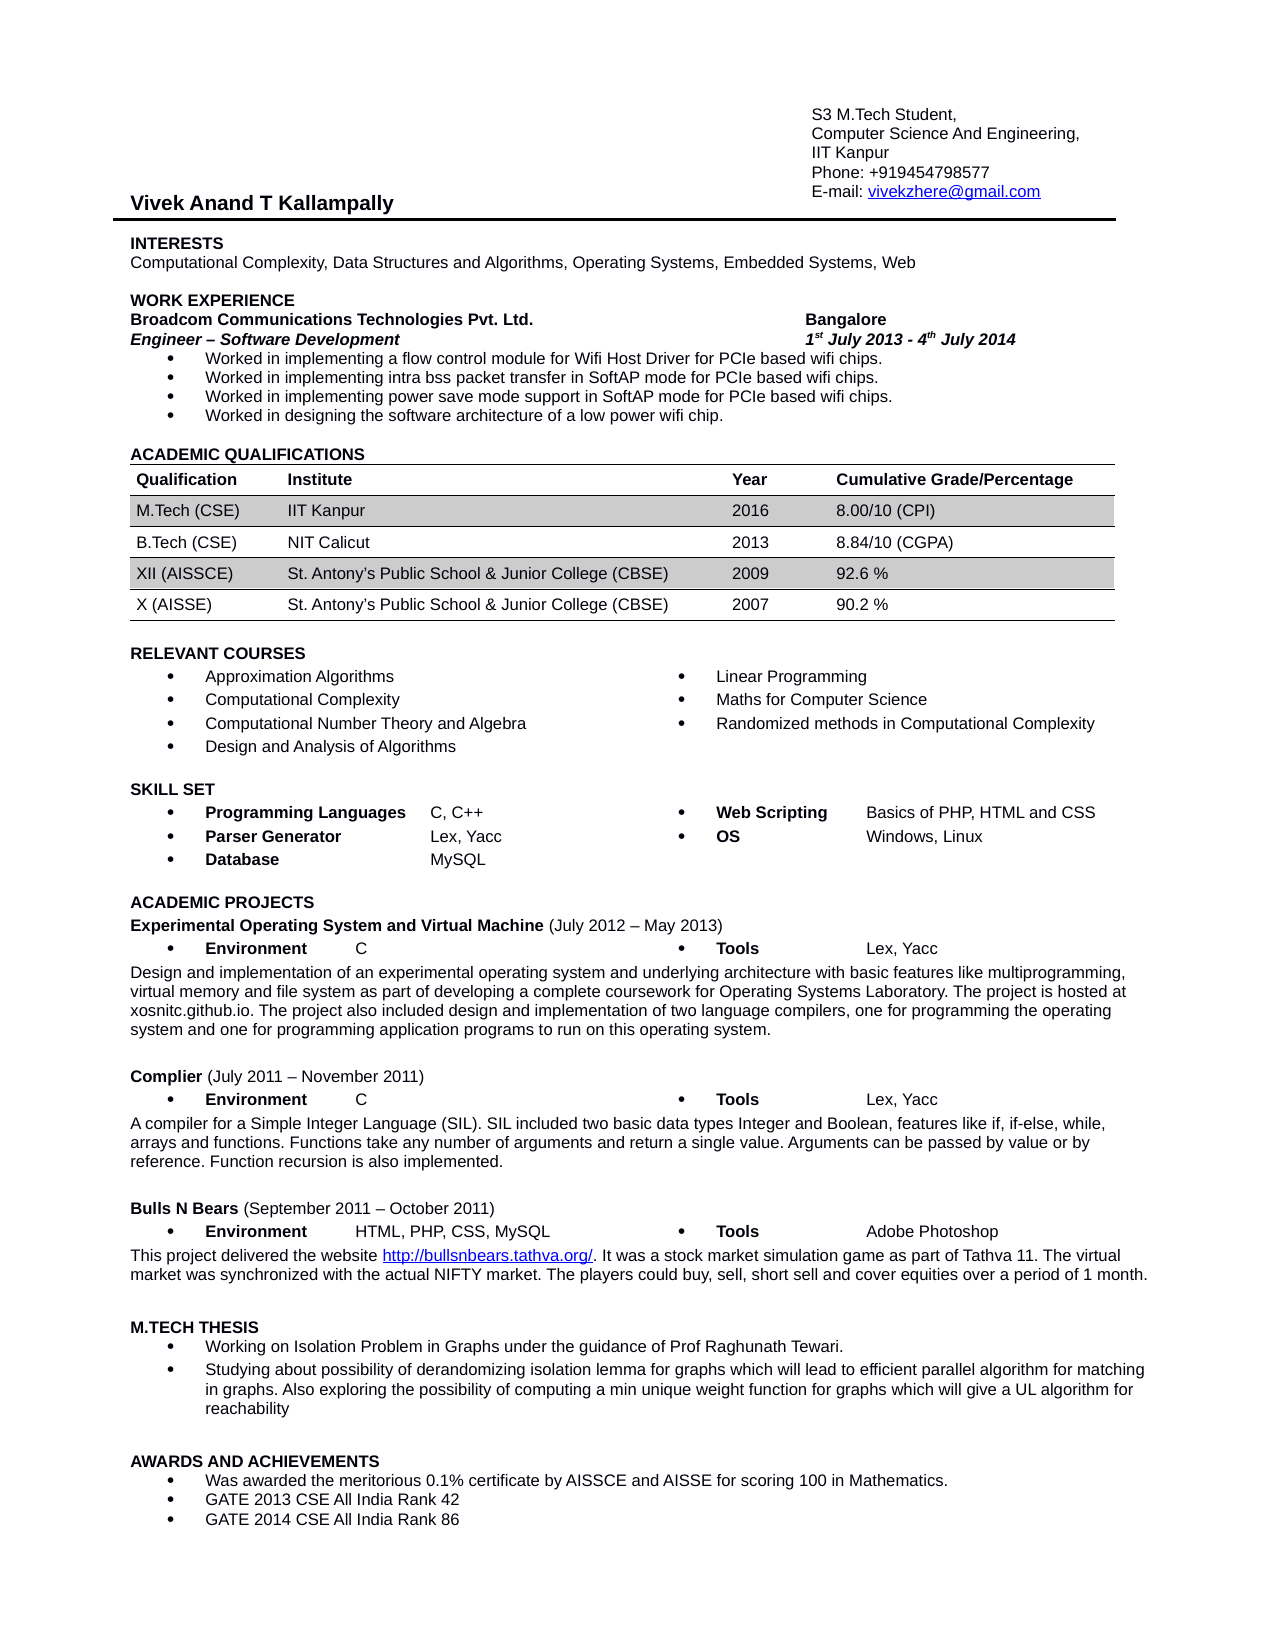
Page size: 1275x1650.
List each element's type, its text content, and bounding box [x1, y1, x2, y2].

table_cell M.Tech (CSE) [130, 496, 282, 526]
table_cell 90.2 % [830, 590, 1114, 619]
list Environment HTML, PHP, CSS, MySQL [168, 1222, 641, 1241]
table_header Cumulative Grade/Percentage [830, 465, 1114, 495]
text Design and implementation of an experimental operating system and underlying architecture with basic features like multiprogramming, virtual memory and file system as part of developing a complete coursework for Operating Systems Laboratory. The project is hosted at xosnitc.github.io. The project also included design and implementation of two language compilers, one for programming the operating system and one for programming application programs to run on this operating system. [130, 963, 1152, 1039]
table_cell 2016 [726, 496, 830, 526]
table_cell X (AISSE) [130, 590, 282, 619]
text Computer Science And Engineering, [811, 124, 1152, 143]
list Studying about possibility of derandomizing isolation lemma for graphs which will lead to efficient parallel algorithm for matching in graphs. Also exploring the possibility of computing a min unique weight function for graphs which will give a UL algorithm for reachability [168, 1360, 1152, 1418]
list GATE 2014 CSE All India Rank 86 [168, 1509, 641, 1528]
subtitle Worked in implementing power save mode support in SoftAP mode for PCIe based wifi chips. [168, 387, 1152, 406]
text Computational Complexity, Data Structures and Algorithms, Operating Systems, Embedded Systems, Web [130, 253, 1152, 272]
subtitle ACADEMIC QUALIFICATIONS [130, 445, 1152, 464]
table_cell NIT Calicut [282, 527, 726, 557]
subtitle Engineer – Software Development 1st July 2013 - 4th July 2014 [130, 329, 1152, 348]
subtitle Complier (July 2011 – November 2011) [130, 1067, 1152, 1086]
table_cell IIT Kanpur [282, 496, 726, 526]
text INTERESTS [130, 214, 1152, 253]
list Computational Complexity [168, 690, 641, 709]
list Environment C [168, 1090, 641, 1109]
table_cell 2013 [726, 527, 830, 557]
table_header Qualification [130, 465, 282, 495]
table_cell 8.00/10 (CPI) [830, 496, 1114, 526]
subtitle Working on Isolation Problem in Graphs under the guidance of Prof Raghunath Tewari. [168, 1337, 1152, 1356]
text IIT Kanpur [811, 143, 1152, 162]
list Tools Lex, Yacc [678, 939, 1152, 958]
list Web Scripting Basics of PHP, HTML and CSS [678, 803, 1152, 822]
table_cell 2007 [726, 590, 830, 619]
text This project delivered the website http://bullsnbears.tathva.org/. It was a stock market simulation game as part of Tathva 11. The virtual market was synchronized with the actual NIFTY market. The players could buy, sell, short sell and cover equities over a period of 1 month. [130, 1245, 1152, 1284]
table_cell 8.84/10 (CGPA) [830, 527, 1114, 557]
list Database MySQL [168, 850, 641, 869]
subtitle WORK EXPERIENCE [130, 291, 1152, 310]
text S3 M.Tech Student, [811, 105, 1152, 124]
table_header Institute [282, 465, 726, 495]
table_cell St. Antony’s Public School & Junior College (CBSE) [282, 590, 726, 619]
list GATE 2013 CSE All India Rank 42 [168, 1490, 641, 1509]
subtitle Broadcom Communications Technologies Pvt. Ltd. Bangalore [130, 310, 1152, 329]
table_cell St. Antony’s Public School & Junior College (CBSE) [282, 558, 726, 588]
subtitle Worked in designing the software architecture of a low power wifi chip. [168, 406, 1152, 426]
table_header Year [726, 465, 830, 495]
subtitle M.TECH THESIS [130, 1317, 1152, 1337]
table_cell 2009 [726, 558, 830, 588]
text Phone: +919454798577 [811, 162, 1152, 182]
list Linear Programming [678, 667, 1152, 686]
text E-mail: vivekzhere@gmail.com [811, 182, 1152, 201]
list Environment C [168, 939, 641, 958]
text A compiler for a Simple Integer Language (SIL). SIL included two basic data types Integer and Boolean, features like if, if-else, while, arrays and functions. Functions take any number of arguments and return a single value. Arguments can be passed by value or by reference. Function recursion is also implemented. [130, 1113, 1152, 1171]
list Design and Analysis of Algorithms [168, 737, 641, 756]
list Computational Number Theory and Algebra [168, 714, 641, 733]
subtitle Worked in implementing intra bss packet transfer in SoftAP mode for PCIe based wifi chips. [168, 368, 1152, 387]
list Tools Lex, Yacc [678, 1090, 1152, 1109]
subtitle Worked in implementing a flow control module for Wifi Host Driver for PCIe based wifi chips. [168, 348, 1152, 368]
list Maths for Computer Science [678, 690, 1152, 709]
text Vivek Anand T Kallampally [130, 190, 811, 214]
list OS Windows, Linux [678, 826, 1152, 846]
subtitle ACADEMIC PROJECTS [130, 892, 1152, 912]
list Randomized methods in Computational Complexity [678, 714, 1152, 733]
list Parser Generator Lex, Yacc [168, 826, 641, 846]
subtitle Bulls N Bears (September 2011 – October 2011) [130, 1198, 1152, 1218]
subtitle AWARDS AND ACHIEVEMENTS [130, 1452, 1152, 1471]
table_cell XII (AISSCE) [130, 558, 282, 588]
table_cell B.Tech (CSE) [130, 527, 282, 557]
list Tools Adobe Photoshop [678, 1222, 1152, 1241]
subtitle SKILL SET [130, 780, 1152, 799]
list Was awarded the meritorious 0.1% certificate by AISSCE and AISSE for scoring 100 in Mathematics. [168, 1471, 1152, 1490]
table_cell 92.6 % [830, 558, 1114, 588]
list Approximation Algorithms [168, 667, 641, 686]
list Programming Languages C, C++ [168, 803, 641, 822]
subtitle Experimental Operating System and Virtual Machine (July 2012 – May 2013) [130, 916, 1152, 935]
text RELEVANT COURSES [130, 643, 1152, 663]
